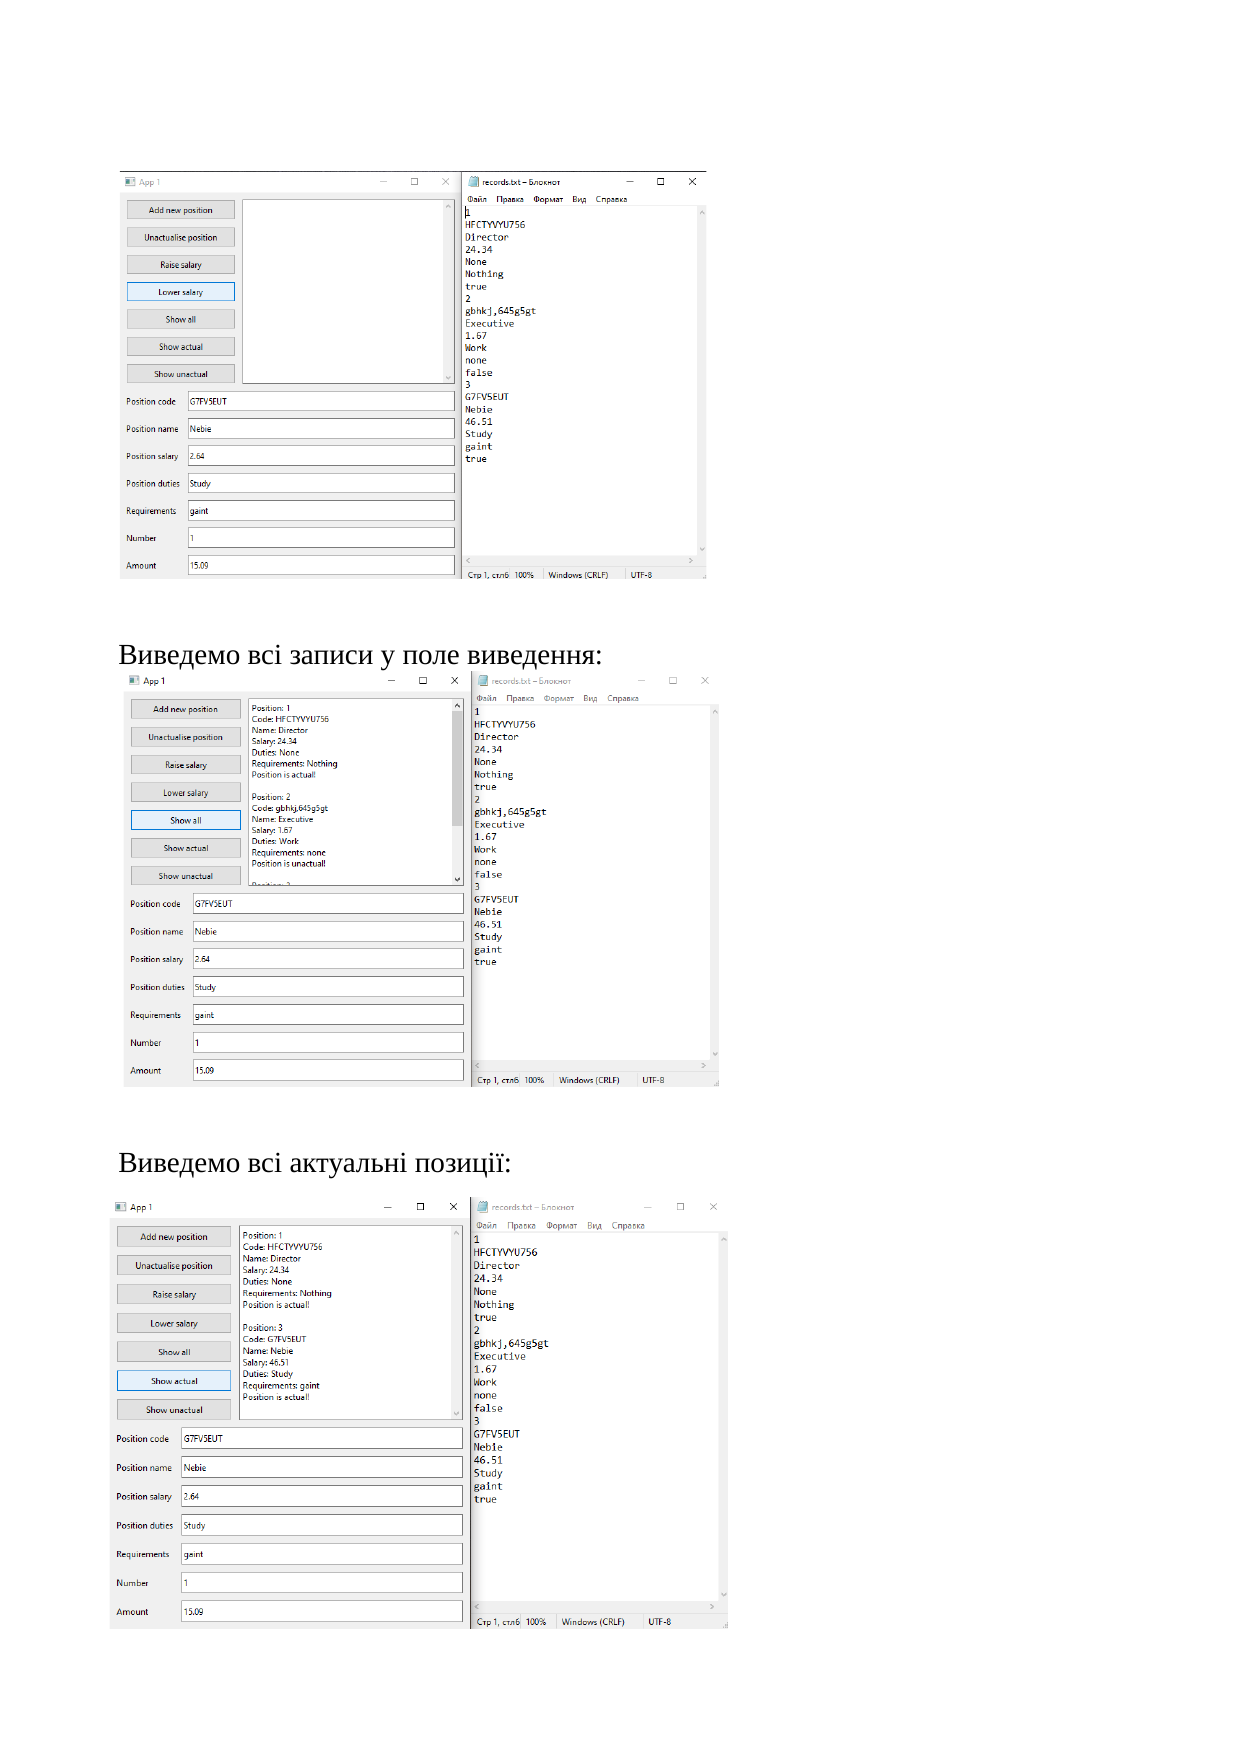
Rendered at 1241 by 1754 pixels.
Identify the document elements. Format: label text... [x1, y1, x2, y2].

picture [109, 1197, 728, 1629]
text Виведемо всі актуальні позиції: [118, 1145, 1122, 1178]
picture [123, 671, 719, 1087]
text Виведемо всі записи у поле виведення: [118, 637, 1122, 671]
picture [119, 171, 707, 579]
